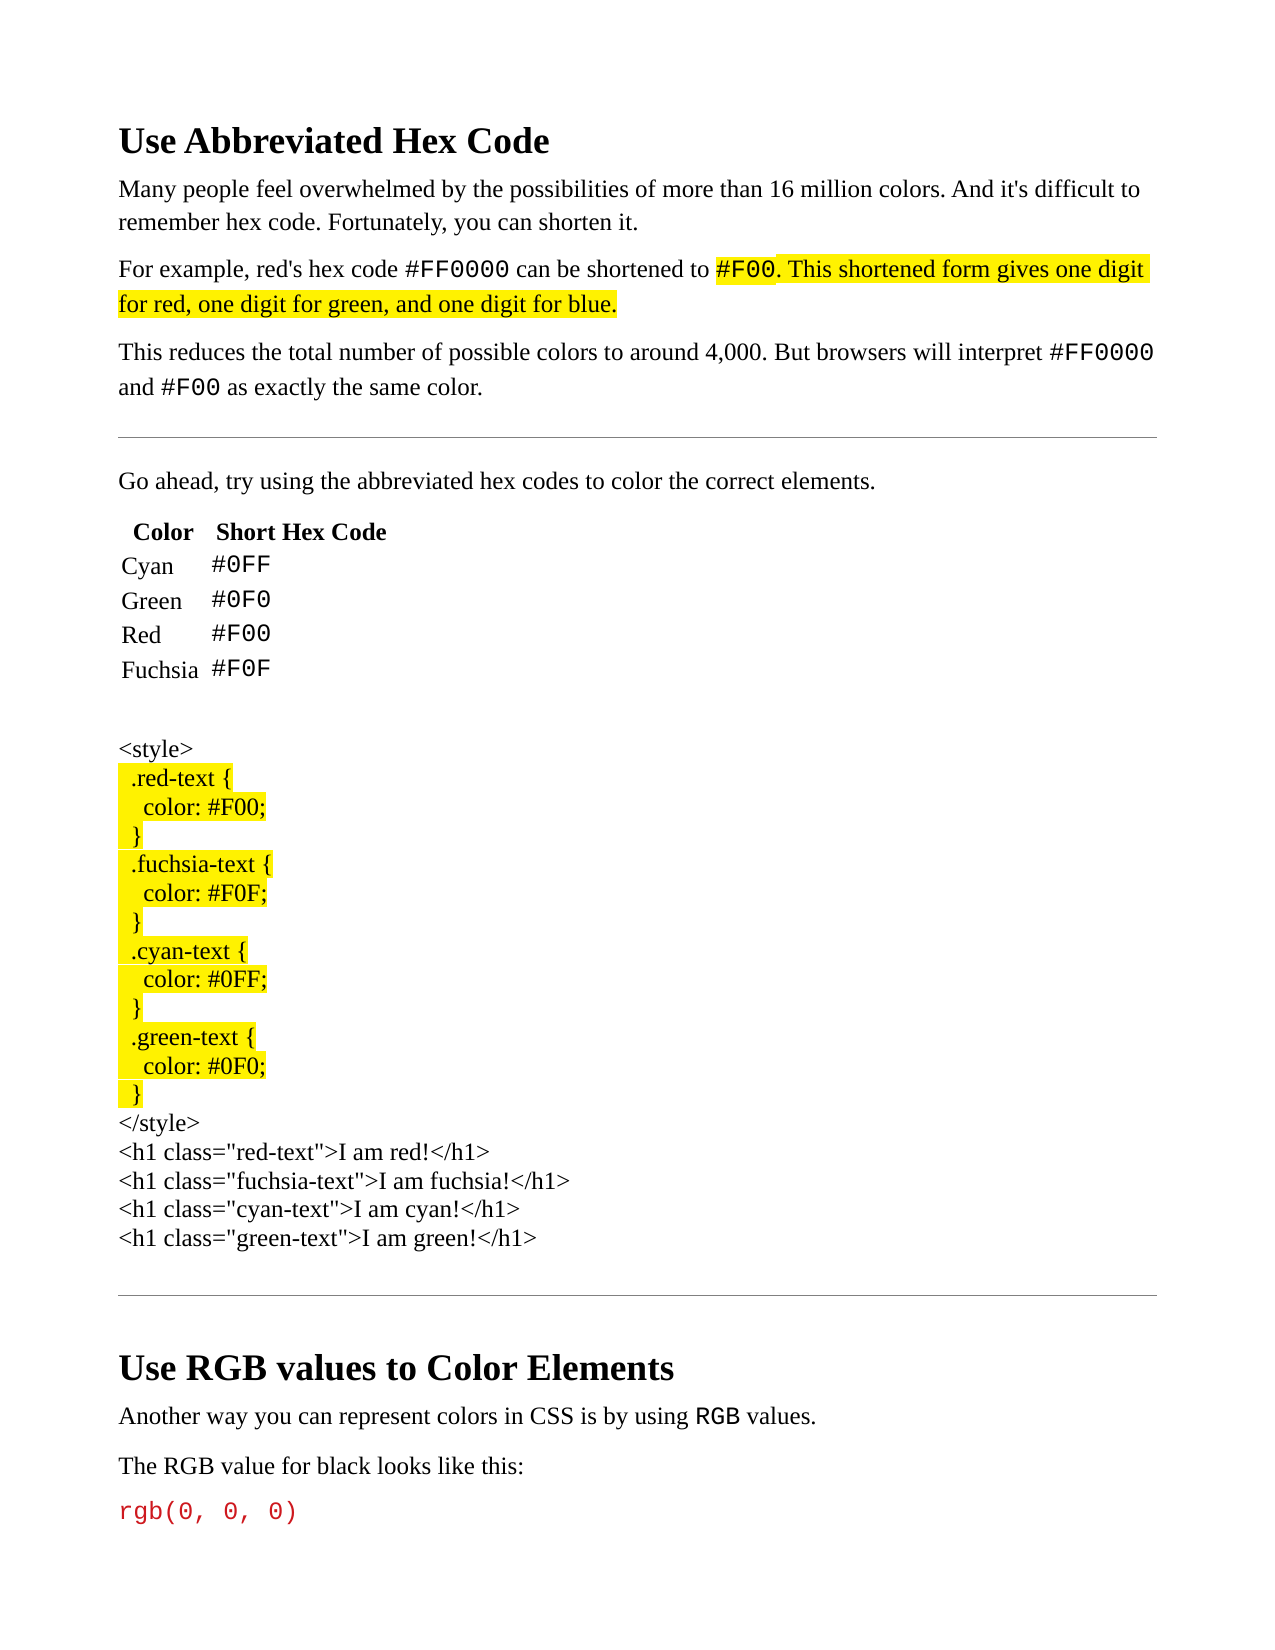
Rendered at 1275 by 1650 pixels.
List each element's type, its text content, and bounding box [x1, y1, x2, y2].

table_header Color [118, 514, 208, 548]
text <h1 class="fuchsia-text">I am fuchsia!</h1> [118, 1166, 1157, 1194]
text <h1 class="cyan-text">I am cyan!</h1> [118, 1194, 1157, 1223]
text <h1 class="green-text">I am green!</h1> [118, 1223, 1157, 1252]
text </style> [118, 1108, 1157, 1137]
text <h1 class="red-text">I am red!</h1> [118, 1137, 1157, 1166]
text .cyan-text { [118, 936, 1157, 964]
subtitle Use Abbreviated Hex Code [118, 118, 1157, 161]
text } [118, 1079, 1157, 1108]
table_cell #0FF [208, 549, 394, 583]
text .red-text { [118, 763, 1157, 792]
text Go ahead, try using the abbreviated hex codes to color the correct elements. [118, 466, 1157, 495]
text } [118, 907, 1157, 936]
text color: #0FF; [118, 964, 1157, 993]
table_header Short Hex Code [208, 514, 394, 548]
table_cell #F00 [208, 618, 394, 652]
text Many people feel overwhelmed by the possibilities of more than 16 million colors. And it's difficult to remember hex code. Fortunately, you can shorten it. [118, 174, 1157, 236]
text <style> [118, 734, 1157, 763]
text } [118, 821, 1157, 849]
table_cell #F0F [208, 652, 394, 687]
table_cell #0F0 [208, 583, 394, 618]
subtitle Use RGB values to Color Elements [118, 1346, 1157, 1389]
text This reduces the total number of possible colors to around 4,000. But browsers will interpret #FF0000 and #F00 as exactly the same color. [118, 337, 1157, 403]
text .green-text { [118, 1022, 1157, 1051]
text } [118, 993, 1157, 1022]
table_cell Red [118, 618, 208, 652]
text color: #F00; [118, 792, 1157, 821]
text For example, red's hex code #FF0000 can be shortened to #F00. This shortened form gives one digit for red, one digit for green, and one digit for blue. [118, 254, 1157, 318]
text color: #0F0; [118, 1051, 1157, 1079]
table_cell Cyan [118, 549, 208, 583]
text The RGB value for black looks like this: [118, 1451, 1157, 1480]
text .fuchsia-text { [118, 849, 1157, 878]
table_cell Fuchsia [118, 652, 208, 687]
text color: #F0F; [118, 878, 1157, 907]
text rgb(0, 0, 0) [118, 1499, 1157, 1527]
table_cell Green [118, 583, 208, 618]
text Another way you can represent colors in CSS is by using RGB values. [118, 1401, 1157, 1432]
